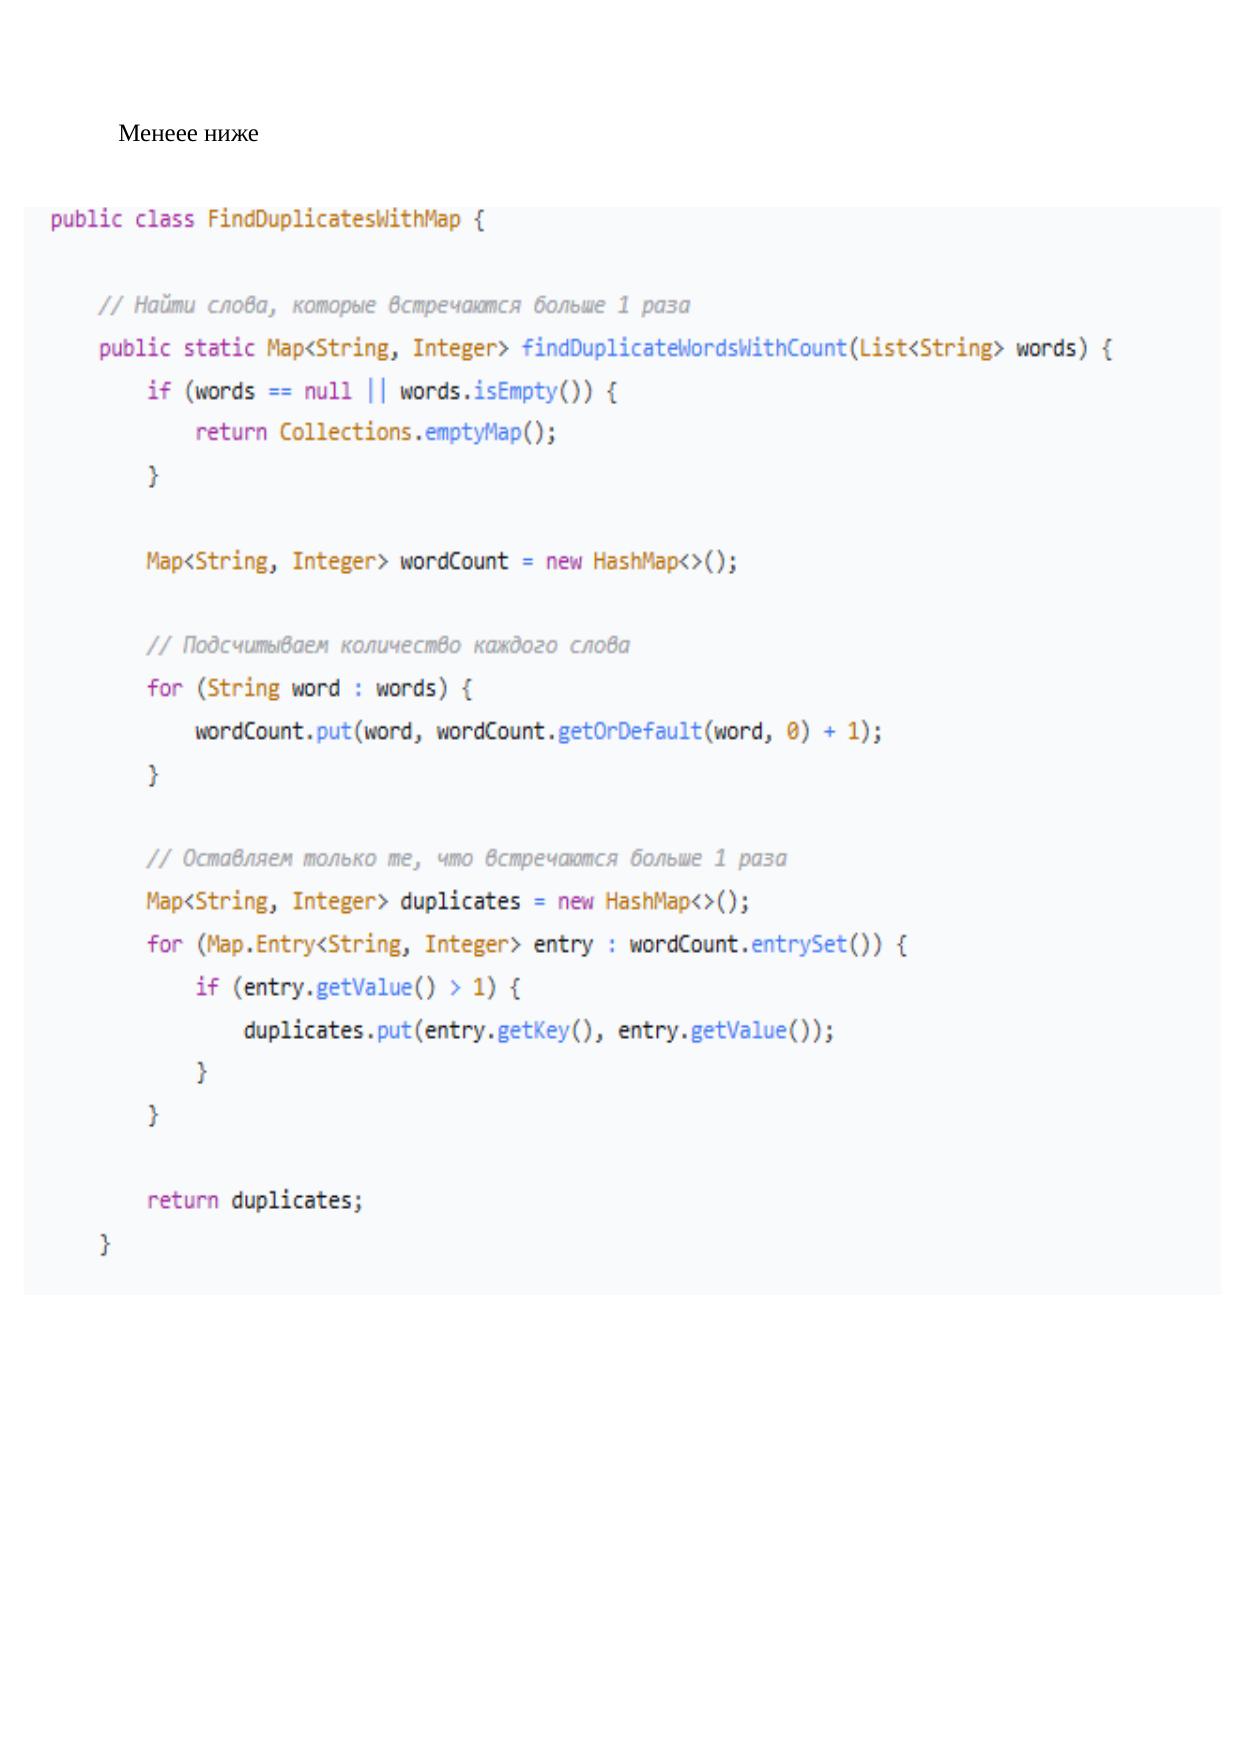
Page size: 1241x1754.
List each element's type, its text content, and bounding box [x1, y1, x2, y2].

text [118, 1295, 1122, 1323]
text Менеее ниже [118, 118, 1122, 207]
picture [0, 207, 1222, 1295]
